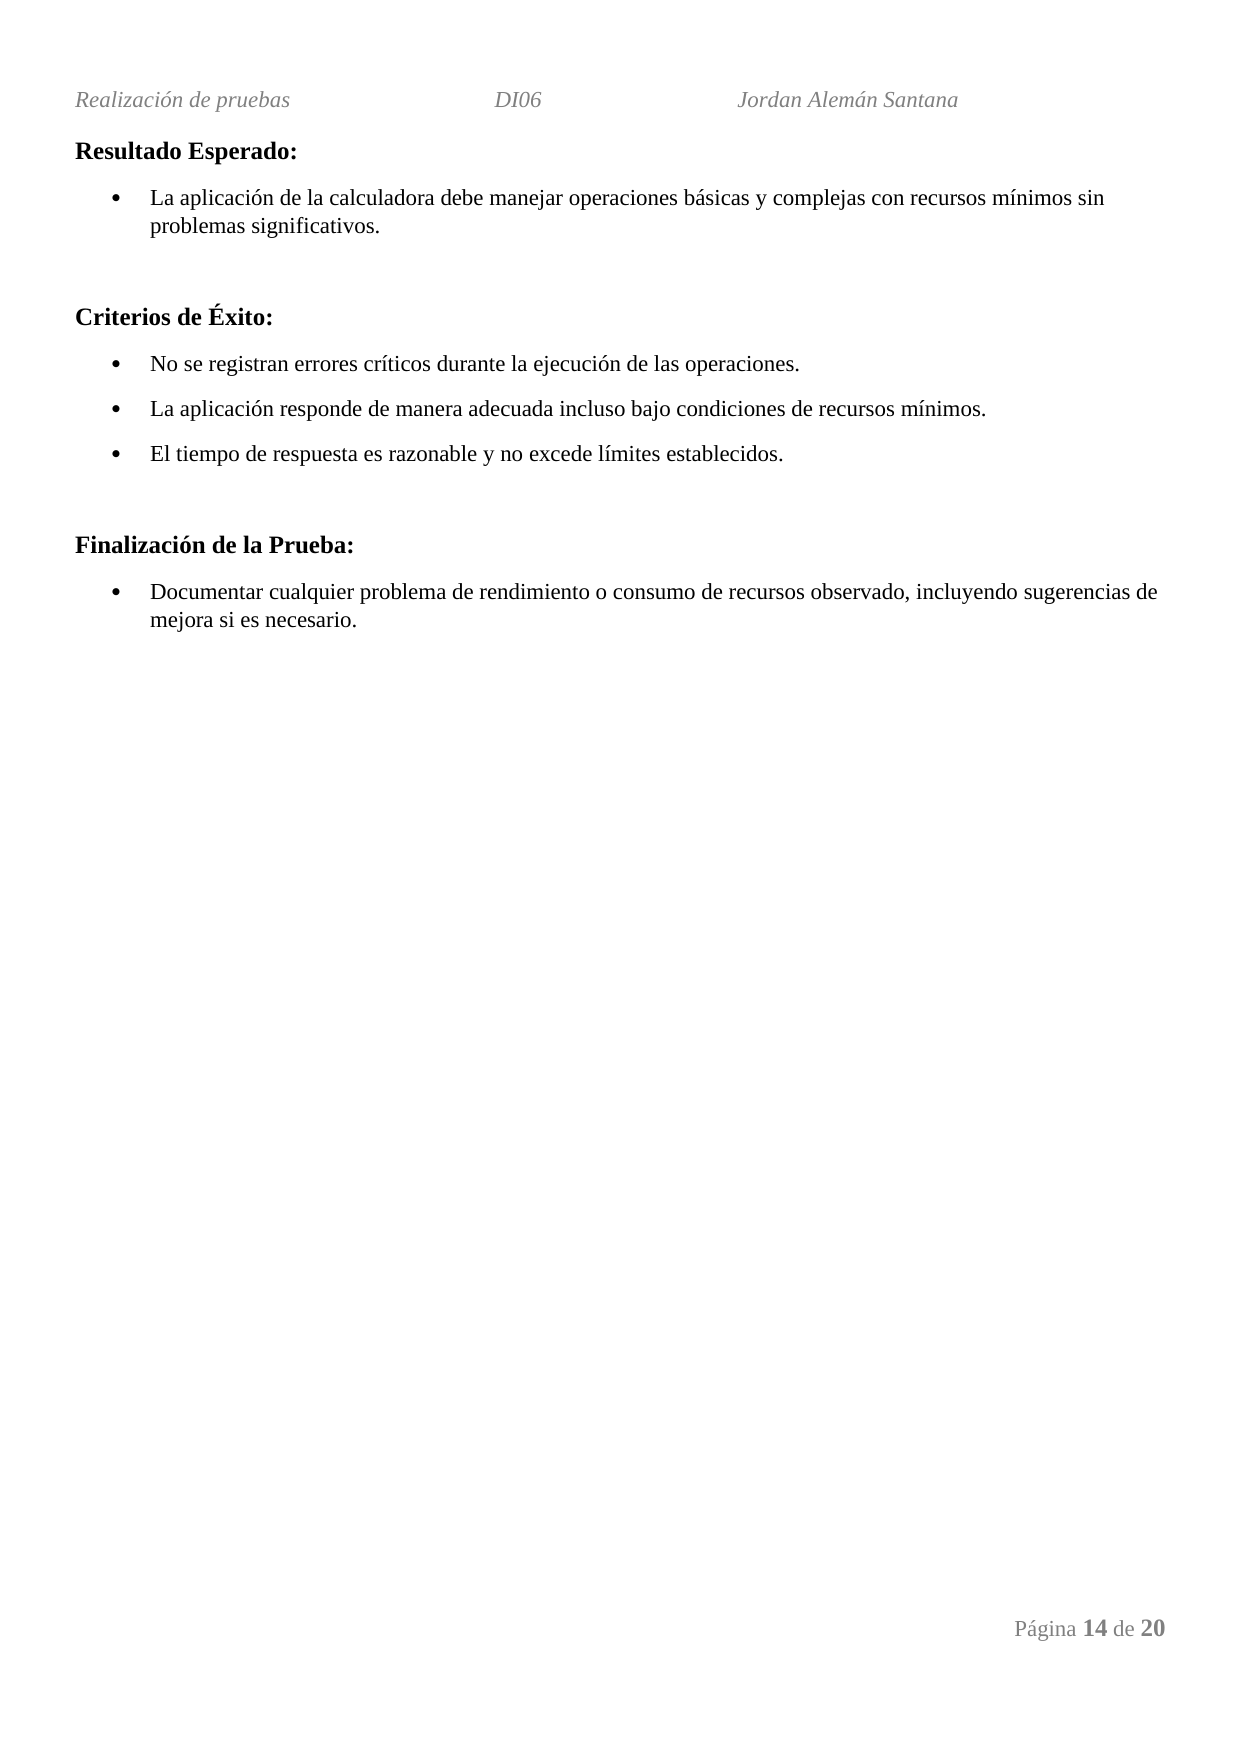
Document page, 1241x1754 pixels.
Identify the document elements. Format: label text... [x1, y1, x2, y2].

text Resultado Esperado: [75, 136, 1165, 164]
list El tiempo de respuesta es razonable y no excede límites establecidos. [112, 440, 1165, 466]
list Documentar cualquier problema de rendimiento o consumo de recursos observado, incluyendo sugerencias de mejora si es necesario. [112, 578, 1165, 633]
text Finalización de la Prueba: [75, 530, 1165, 559]
list La aplicación de la calculadora debe manejar operaciones básicas y complejas con recursos mínimos sin problemas significativos. [112, 183, 1165, 238]
text Criterios de Éxito: [75, 302, 1165, 331]
list La aplicación responde de manera adecuada incluso bajo condiciones de recursos mínimos. [112, 395, 1165, 421]
list No se registran errores críticos durante la ejecución de las operaciones. [112, 350, 1165, 376]
